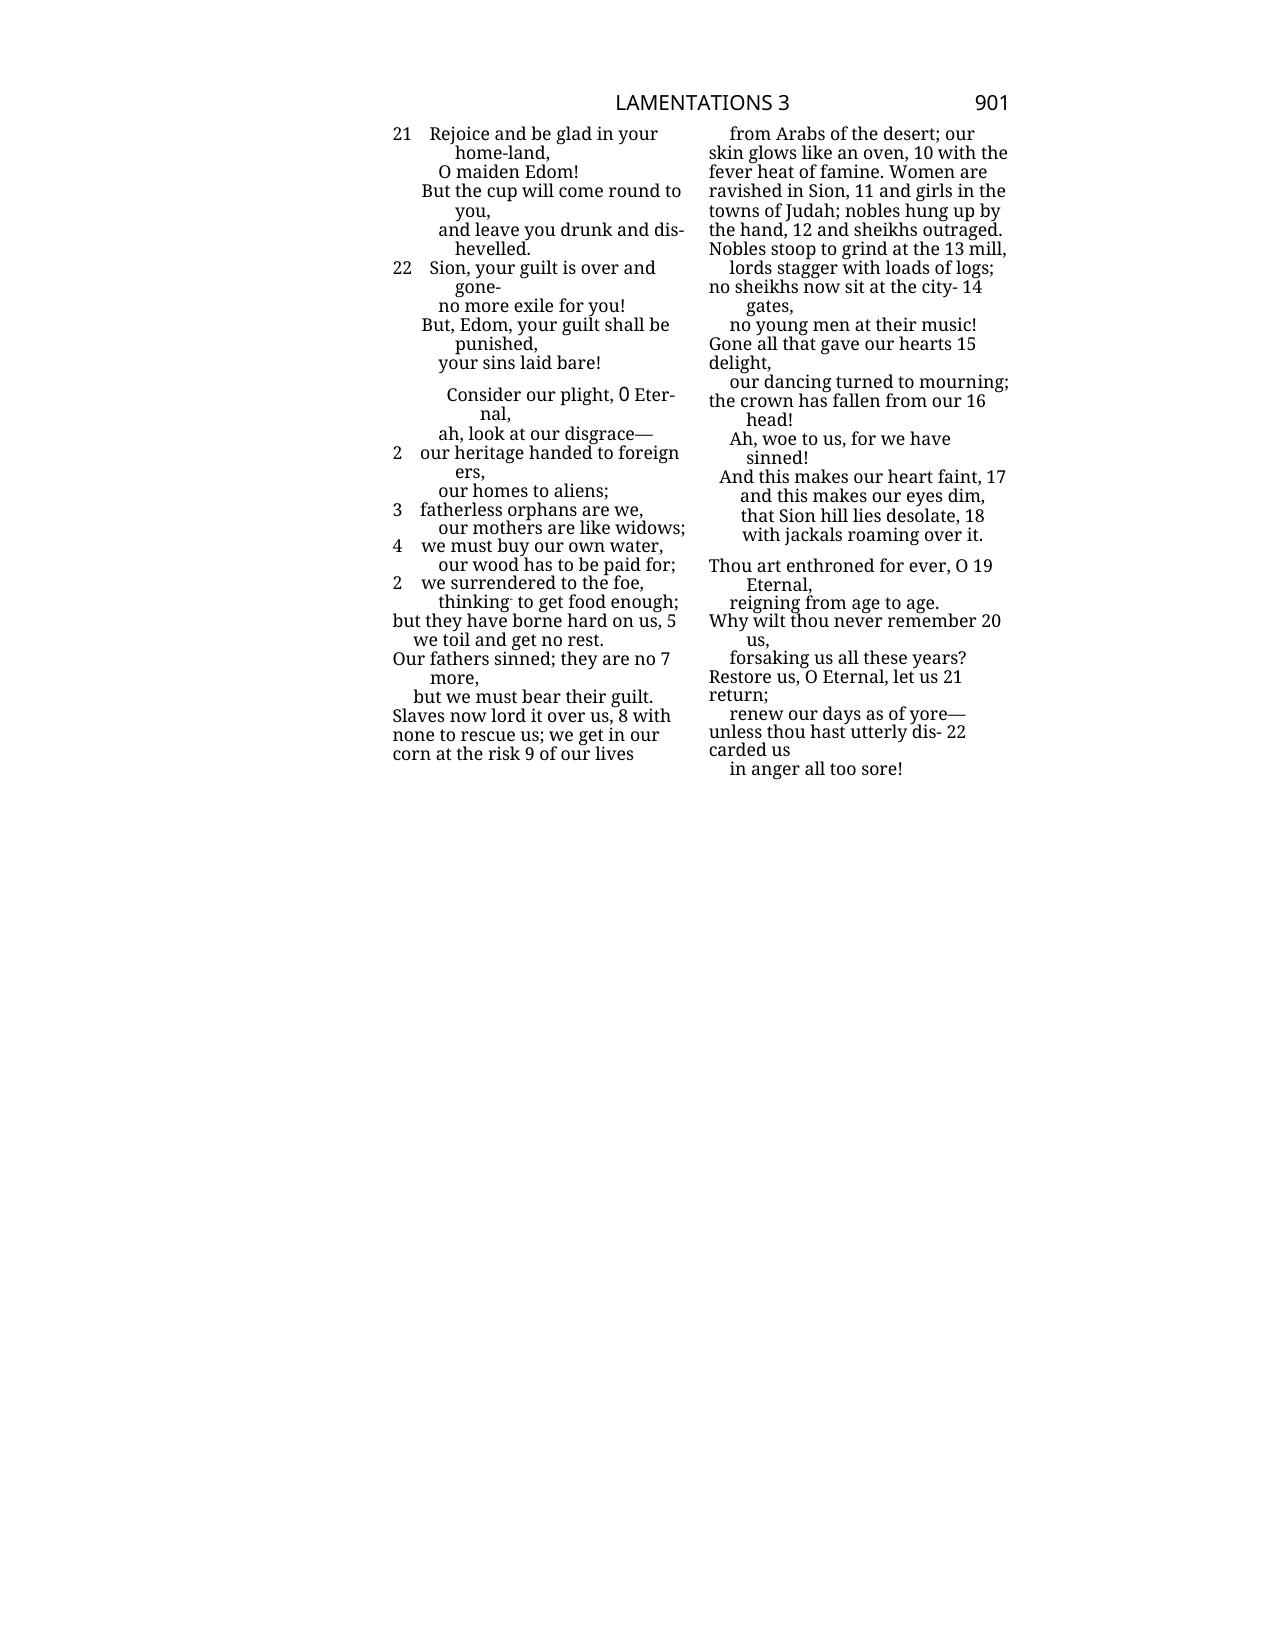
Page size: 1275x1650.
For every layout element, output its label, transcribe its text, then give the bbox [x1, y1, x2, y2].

text Our fathers sinned; they are no 7 more, [392, 650, 696, 688]
text But, Edom, your guilt shall be punished, [421, 316, 696, 354]
text your sins laid bare! [438, 354, 696, 373]
text ah, look at our disgrace— [438, 424, 696, 444]
text in anger all too sore! [708, 761, 1012, 779]
list Rejoice and be glad in your [392, 126, 696, 144]
text O maiden Edom! [438, 164, 696, 183]
text from Arabs of the desert; our skin glows like an oven, 10 with the fever heat of famine. Women are ravished in Sion, 11 and girls in the towns of Judah; nobles hung up by the hand, 12 and sheikhs outraged. [708, 126, 1012, 240]
text the crown has fallen from our 16 head! [708, 392, 1012, 431]
text but they have borne hard on us, 5 we toil and get no rest. [392, 612, 696, 650]
text forsaking us all these years? Restore us, O Eternal, let us 21 return; [708, 650, 1012, 705]
list fatherless orphans are we, [392, 501, 696, 520]
text Consider our plight, 0 Eter­nal, [446, 385, 696, 424]
text our wood has to be paid for; [438, 557, 696, 575]
text and leave you drunk and dis­hevelled. [438, 221, 696, 259]
text lords stagger with loads of logs; [729, 259, 1012, 278]
text no more exile for you! [438, 297, 696, 316]
text thinking- to get food enough; [438, 593, 696, 612]
list Sion, your guilt is over and [392, 259, 696, 278]
text gone- [455, 278, 696, 297]
list our heritage handed to foreign­ [392, 444, 696, 463]
list we must buy our own water, [392, 538, 696, 557]
text renew our days as of yore— unless thou hast utterly dis- 22 carded us [708, 705, 1012, 761]
text Why wilt thou never remember 20 us, [708, 613, 1012, 650]
text Thou art enthroned for ever, O 19 Eternal, [708, 558, 1012, 595]
text Nobles stoop to grind at the 13 mill, [708, 240, 1012, 259]
text our homes to aliens; [438, 483, 696, 501]
text ers, [455, 463, 696, 483]
text our dancing turned to mourn­ing; [729, 373, 1012, 392]
text reigning from age to age. [708, 595, 1012, 613]
text no sheikhs now sit at the city- 14 gates, [708, 278, 1012, 316]
text our mothers are like widows; [438, 520, 696, 538]
text Ah, woe to us, for we have sinned! [729, 431, 1012, 469]
text And this makes our heart faint, 17 and this makes our eyes dim, that Sion hill lies desolate, 18 with jackals roaming over it. [713, 469, 1012, 545]
text But the cup will come round to you, [421, 183, 696, 221]
text no young men at their music! Gone all that gave our hearts 15 delight, [708, 316, 1012, 373]
text but we must bear their guilt. Slaves now lord it over us, 8 with none to rescue us; we get in our corn at the risk 9 of our lives [392, 688, 696, 764]
list we surrendered to the foe, [392, 575, 696, 593]
text home-land, [455, 144, 696, 164]
